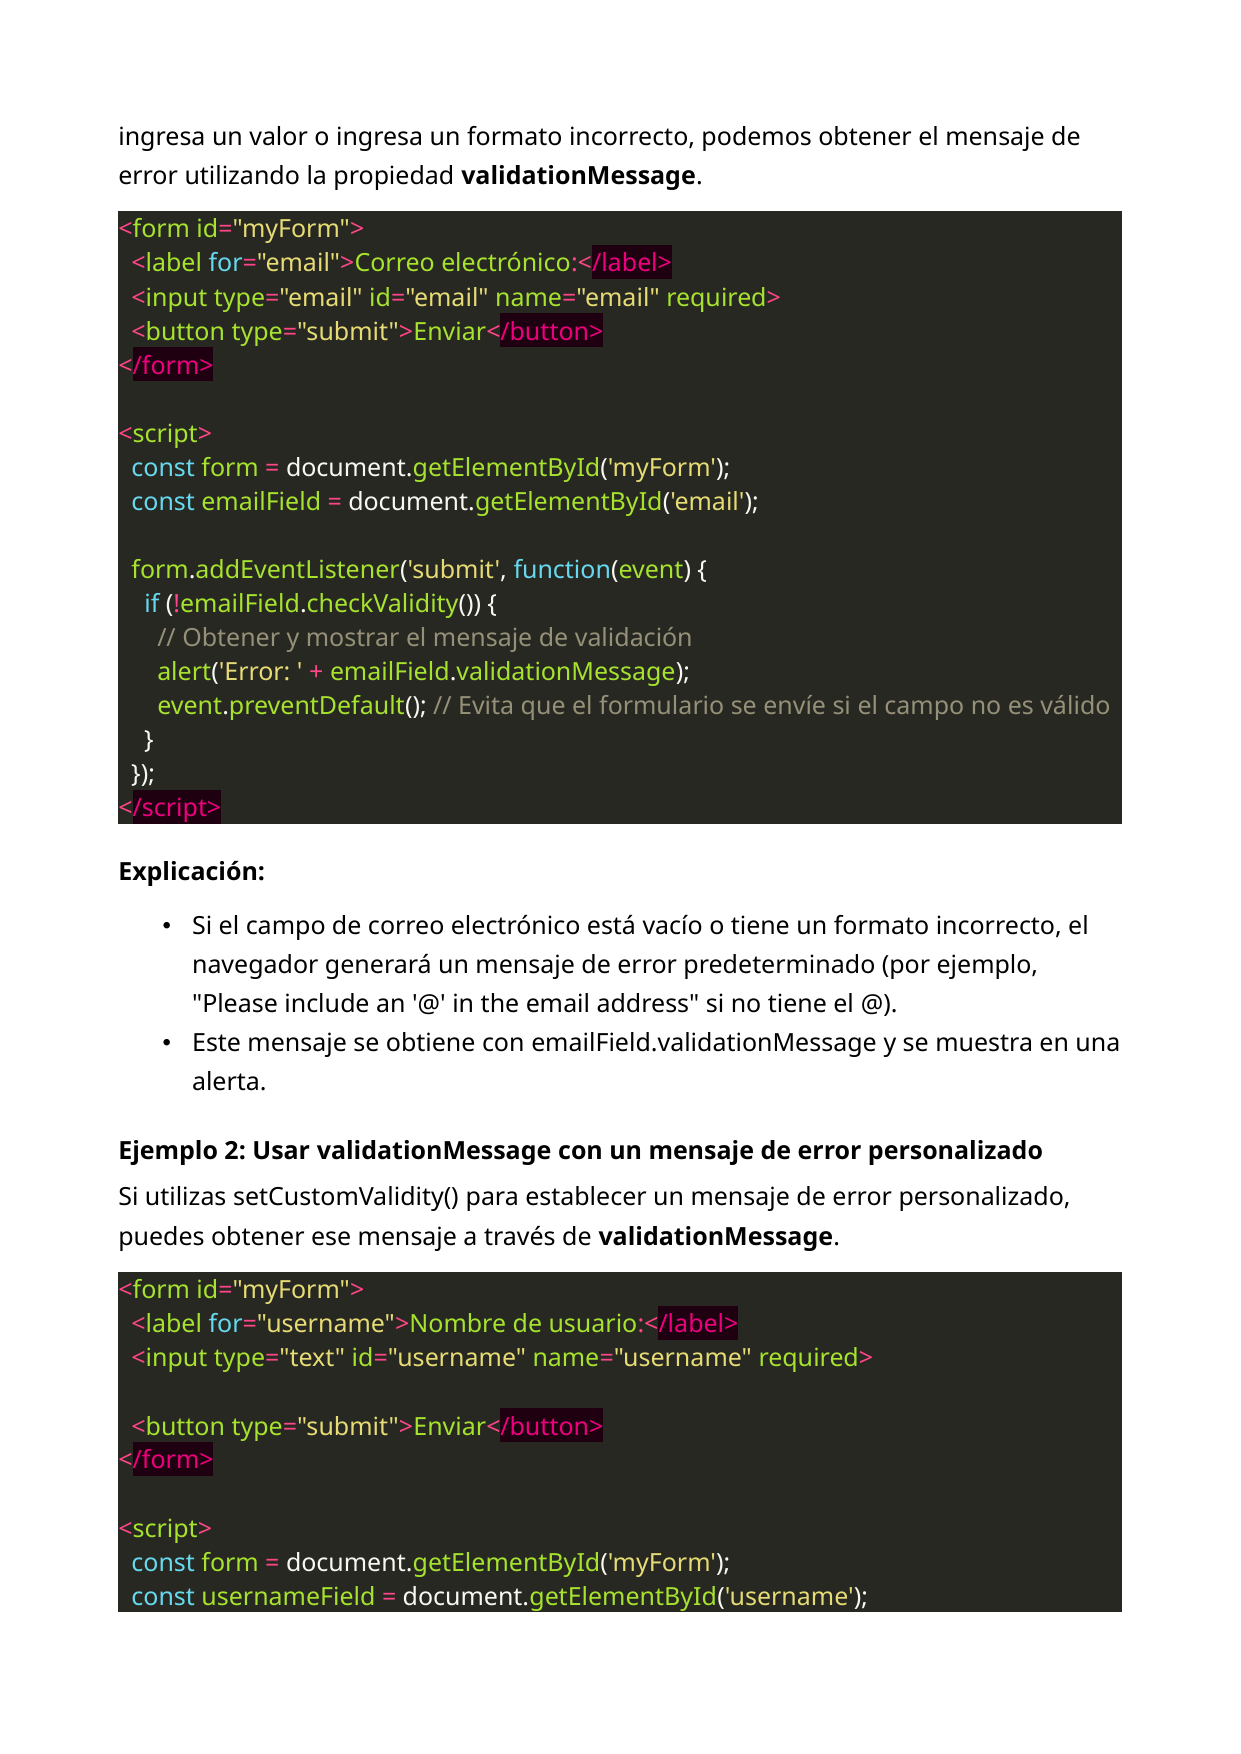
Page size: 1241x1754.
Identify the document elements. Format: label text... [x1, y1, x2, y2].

list Si el campo de correo electrónico está vacío o tiene un formato incorrecto, el navegador generará un mensaje de error predeterminado (por ejemplo, "Please include an '@' in the email address" si no tiene el @). [162, 907, 1122, 1020]
subtitle Ejemplo 2: Usar validationMessage con un mensaje de error personalizado [118, 1132, 1122, 1166]
text if (!emailField.checkValidity()) { [118, 586, 1122, 620]
list Este mensaje se obtiene con emailField.validationMessage y se muestra en una alerta. [162, 1025, 1122, 1098]
text </script> [118, 790, 1122, 824]
text ingresa un valor o ingresa un formato incorrecto, podemos obtener el mensaje de error utilizando la propiedad validationMessage. [118, 118, 1122, 191]
text const emailField = document.getElementById('email'); [118, 483, 1122, 518]
text <button type="submit">Enviar</button> [118, 1408, 1122, 1442]
text <form id="myForm"> [118, 1272, 1122, 1306]
text const form = document.getElementById('myForm'); [118, 1544, 1122, 1578]
text </form> [118, 347, 1122, 381]
text form.addEventListener('submit', function(event) { [118, 552, 1122, 586]
text event.preventDefault(); // Evita que el formulario se envíe si el campo no es válido [118, 688, 1122, 722]
text Si utilizas setCustomValidity() para establecer un mensaje de error personalizado, puedes obtener ese mensaje a través de validationMessage. [118, 1179, 1122, 1252]
text }); [118, 756, 1122, 790]
text Explicación: [118, 854, 1122, 888]
text <button type="submit">Enviar</button> [118, 313, 1122, 347]
text alert('Error: ' + emailField.validationMessage); [118, 654, 1122, 688]
text <label for="email">Correo electrónico:</label> [118, 245, 1122, 279]
text const usernameField = document.getElementById('username'); [118, 1578, 1122, 1612]
text <input type="email" id="email" name="email" required> [118, 279, 1122, 313]
text <label for="username">Nombre de usuario:</label> [118, 1306, 1122, 1340]
text </form> [118, 1442, 1122, 1476]
text <input type="text" id="username" name="username" required> [118, 1340, 1122, 1374]
text <script> [118, 415, 1122, 449]
text <script> [118, 1510, 1122, 1544]
text <form id="myForm"> [118, 211, 1122, 245]
text } [118, 722, 1122, 756]
text // Obtener y mostrar el mensaje de validación [118, 620, 1122, 654]
text const form = document.getElementById('myForm'); [118, 449, 1122, 483]
